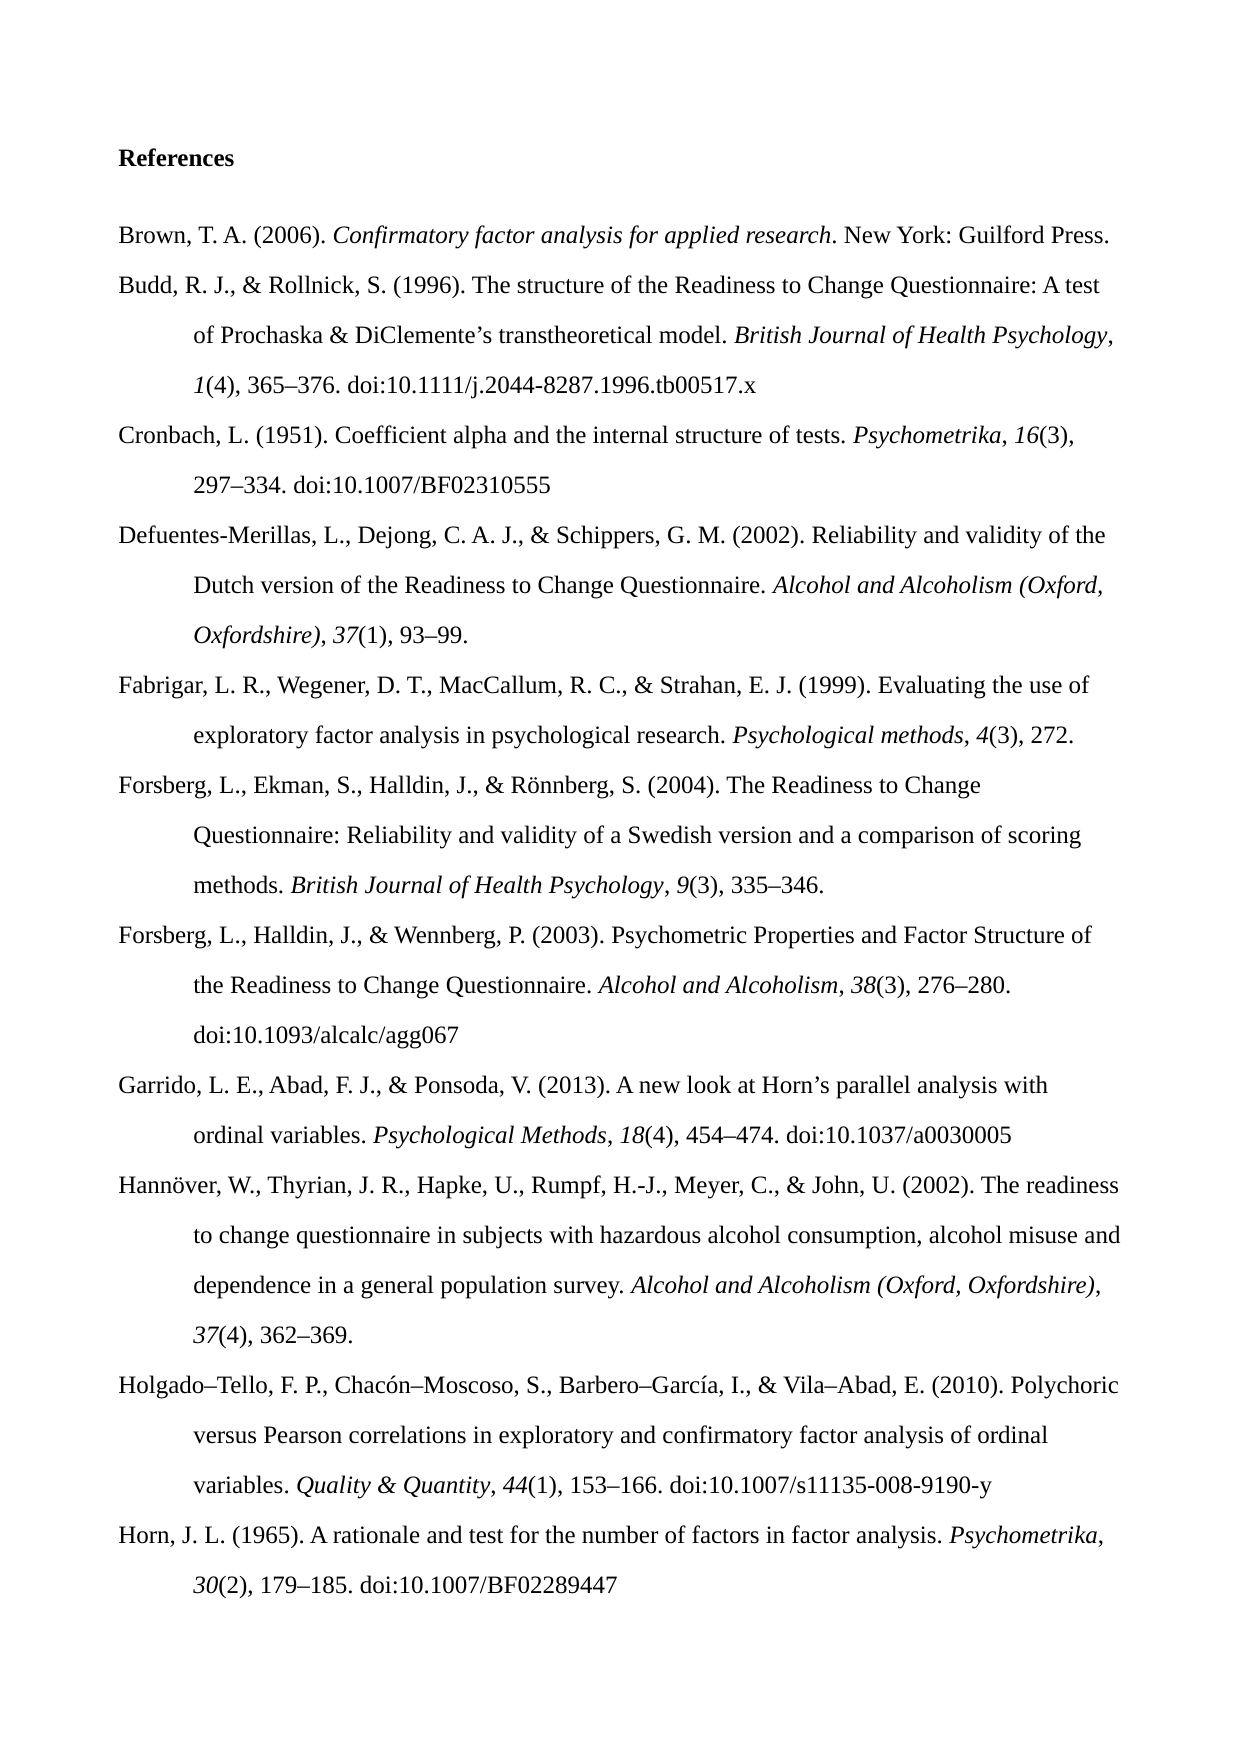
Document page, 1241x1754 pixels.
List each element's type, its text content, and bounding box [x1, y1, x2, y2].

text Holgado–Tello, F. P., Chacón–Moscoso, S., Barbero–García, I., & Vila–Abad, E. (2010). Polychoric versus Pearson correlations in exploratory and confirmatory factor analysis of ordinal variables. Quality & Quantity, 44(1), 153–166. doi:10.1007/s11135-008-9190-y [118, 1349, 1122, 1499]
text Horn, J. L. (1965). A rationale and test for the number of factors in factor analysis. Psychometrika, 30(2), 179–185. doi:10.1007/BF02289447 [118, 1499, 1122, 1599]
subtitle References [118, 143, 1122, 172]
text Fabrigar, L. R., Wegener, D. T., MacCallum, R. C., & Strahan, E. J. (1999). Evaluating the use of exploratory factor analysis in psychological research. Psychological methods, 4(3), 272. [118, 649, 1122, 749]
text Forsberg, L., Ekman, S., Halldin, J., & Rönnberg, S. (2004). The Readiness to Change Questionnaire: Reliability and validity of a Swedish version and a comparison of scoring methods. British Journal of Health Psychology, 9(3), 335–346. [118, 749, 1122, 899]
text Brown, T. A. (2006). Confirmatory factor analysis for applied research. New York: Guilford Press. [118, 199, 1122, 249]
text Budd, R. J., & Rollnick, S. (1996). The structure of the Readiness to Change Questionnaire: A test of Prochaska & DiClemente’s transtheoretical model. British Journal of Health Psychology, 1(4), 365–376. doi:10.1111/j.2044-8287.1996.tb00517.x [118, 249, 1122, 399]
text Defuentes-Merillas, L., Dejong, C. A. J., & Schippers, G. M. (2002). Reliability and validity of the Dutch version of the Readiness to Change Questionnaire. Alcohol and Alcoholism (Oxford, Oxfordshire), 37(1), 93–99. [118, 499, 1122, 649]
text Forsberg, L., Halldin, J., & Wennberg, P. (2003). Psychometric Properties and Factor Structure of the Readiness to Change Questionnaire. Alcohol and Alcoholism, 38(3), 276–280. doi:10.1093/alcalc/agg067 [118, 899, 1122, 1049]
text Cronbach, L. (1951). Coefficient alpha and the internal structure of tests. Psychometrika, 16(3), 297–334. doi:10.1007/BF02310555 [118, 399, 1122, 499]
text Garrido, L. E., Abad, F. J., & Ponsoda, V. (2013). A new look at Horn’s parallel analysis with ordinal variables. Psychological Methods, 18(4), 454–474. doi:10.1037/a0030005 [118, 1049, 1122, 1149]
text Hannöver, W., Thyrian, J. R., Hapke, U., Rumpf, H.-J., Meyer, C., & John, U. (2002). The readiness to change questionnaire in subjects with hazardous alcohol consumption, alcohol misuse and dependence in a general population survey. Alcohol and Alcoholism (Oxford, Oxfordshire), 37(4), 362–369. [118, 1149, 1122, 1349]
